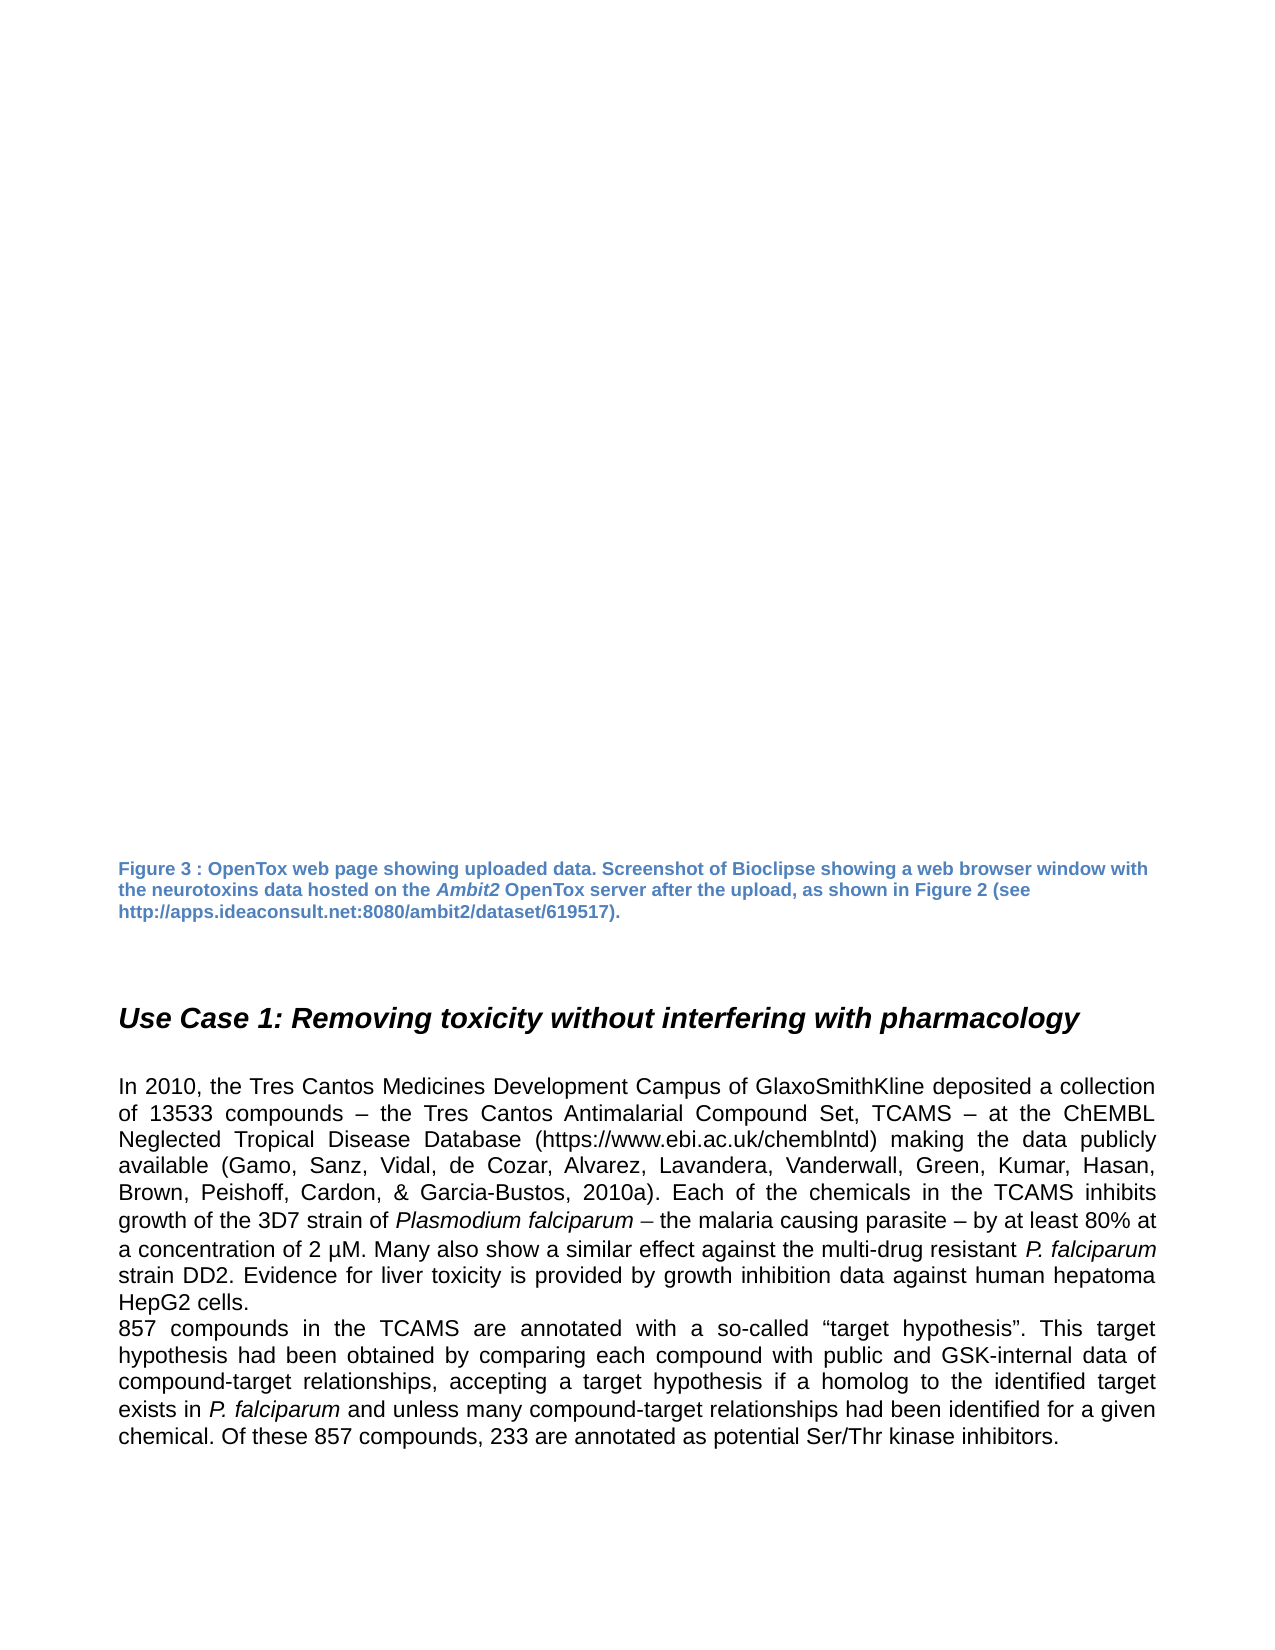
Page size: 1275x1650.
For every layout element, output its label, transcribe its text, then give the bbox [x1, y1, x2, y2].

subtitle Use Case 1: Removing toxicity without interfering with pharmacology [118, 1001, 1157, 1034]
text 857 compounds in the TCAMS are annotated with a so-called “target hypothesis”. This target hypothesis had been obtained by comparing each compound with public and GSK-internal data of compound-target relationships, accepting a target hypothesis if a homolog to the identified target exists in P. falciparum and unless many compound-target relationships had been identified for a given chemical. Of these 857 compounds, 233 are annotated as potential Ser/Thr kinase inhibitors. [118, 1315, 1157, 1449]
text In 2010, the Tres Cantos Medicines Development Campus of GlaxoSmithKline deposited a collection of 13533 compounds – the Tres Cantos Antimalarial Compound Set, TCAMS – at the ChEMBL Neglected Tropical Disease Database (https://www.ebi.ac.uk/chemblntd) making the data publicly available (Gamo, Sanz, Vidal, de Cozar, Alvarez, Lavandera, Vanderwall, Green, Kumar, Hasan, Brown, Peishoff, Cardon, & Garcia-Bustos, 2010a)⁠. Each of the chemicals in the TCAMS inhibits growth of the 3D7 strain of Plasmodium falciparum – the malaria causing parasite – by at least 80% at a concentration of 2 µM. Many also show a similar effect against the multi-drug resistant P. falciparum strain DD2. Evidence for liver toxicity is provided by growth inhibition data against human hepatoma HepG2 cells. [118, 1073, 1157, 1315]
text Figure 3 : OpenTox web page showing uploaded data. Screenshot of Bioclipse showing a web browser window with the neurotoxins data hosted on the Ambit2 OpenTox server after the upload, as shown in Figure 2 (see http://apps.ideaconsult.net:8080/ambit2/dataset/619517). [118, 857, 1157, 922]
